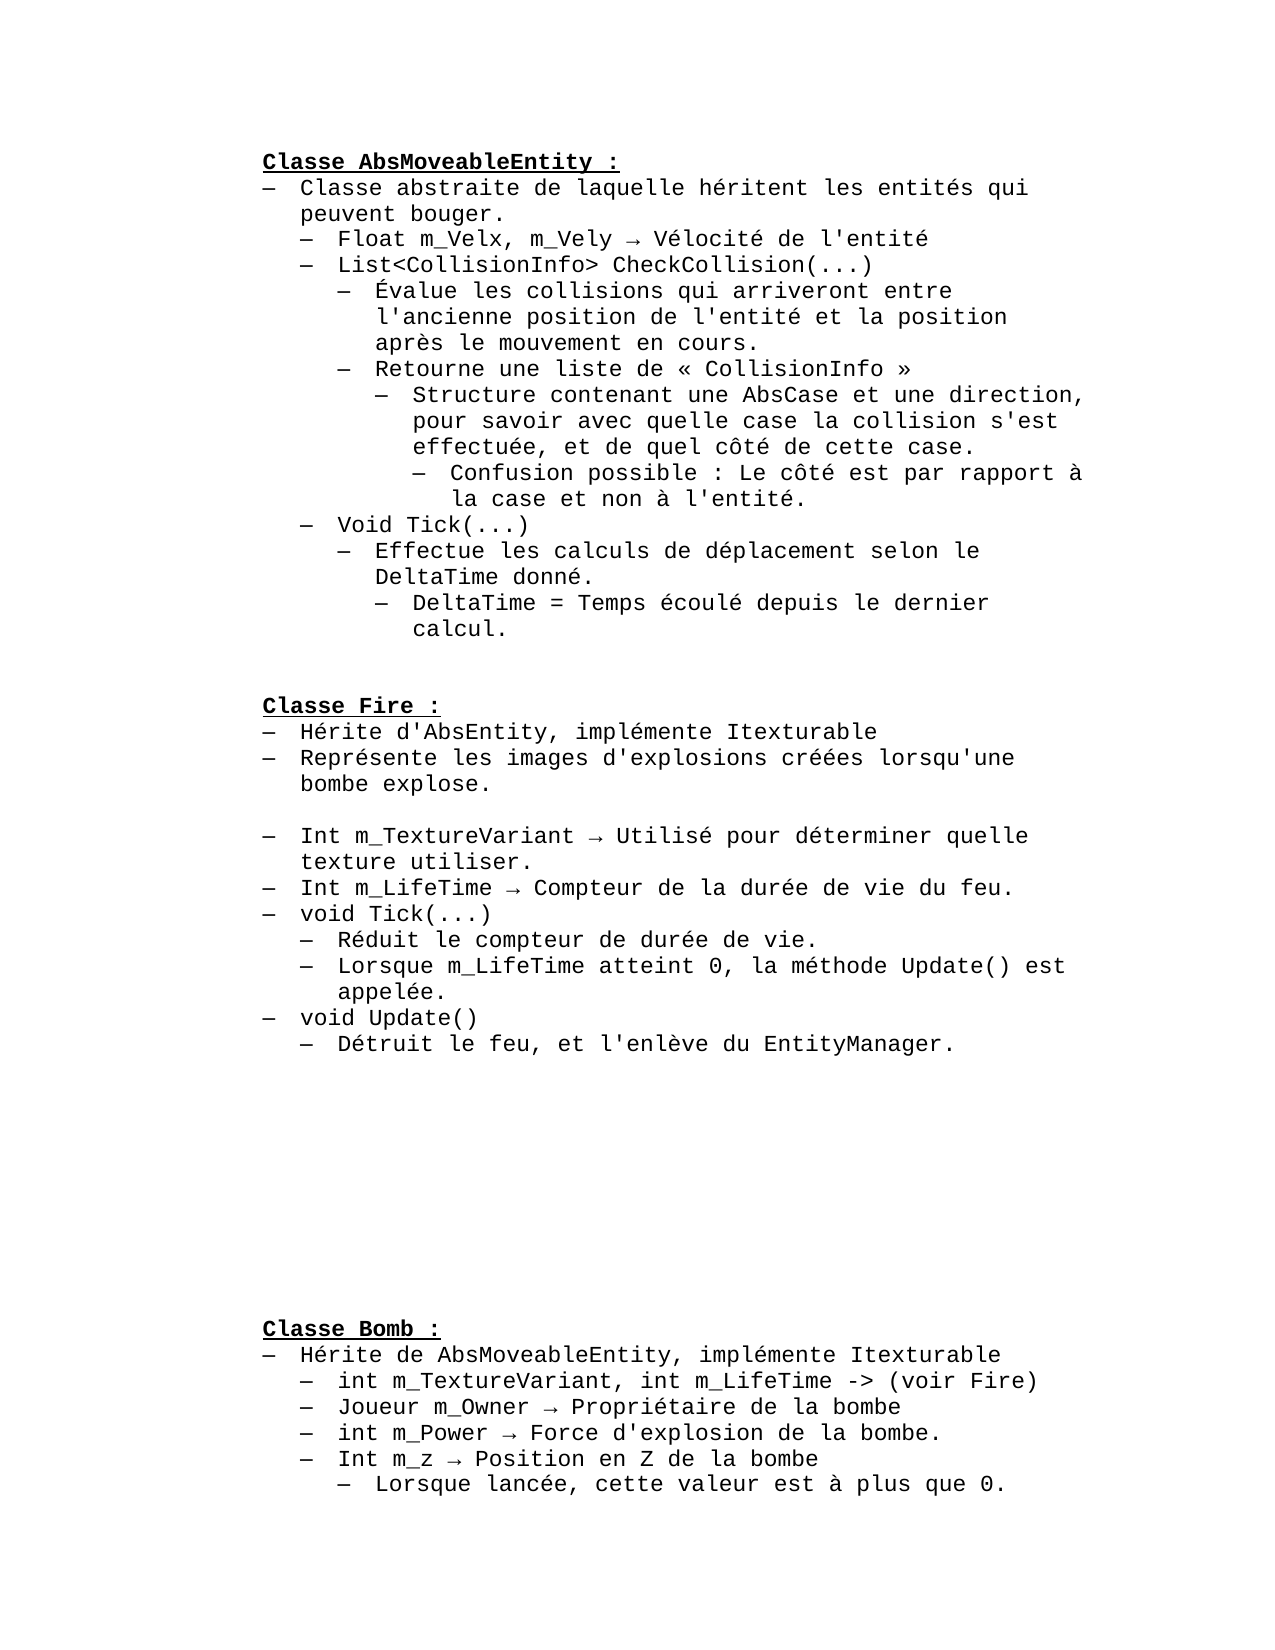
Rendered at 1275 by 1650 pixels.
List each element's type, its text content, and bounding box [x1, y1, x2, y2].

list Int m_LifeTime → Compteur de la durée de vie du feu. [262, 876, 1087, 902]
list Détruit le feu, et l'enlève du EntityManager. [300, 1032, 1087, 1058]
list Hérite d'AbsEntity, implémente Itexturable [262, 721, 1087, 747]
list Effectue les calculs de déplacement selon le DeltaTime donné. [337, 539, 1087, 591]
list Int m_TextureVariant → Utilisé pour déterminer quelle texture utiliser. [262, 824, 1087, 876]
list void Update() [262, 1006, 1087, 1032]
list Lorsque lancée, cette valeur est à plus que 0. [337, 1473, 1087, 1499]
list Hérite de AbsMoveableEntity, implémente Itexturable [262, 1343, 1087, 1369]
list Retourne une liste de « CollisionInfo » [337, 357, 1087, 383]
list Classe AbsMoveableEntity : [225, 150, 1087, 176]
list Float m_Velx, m_Vely → Vélocité de l'entité [300, 228, 1087, 254]
list Int m_z → Position en Z de la bombe [300, 1447, 1087, 1473]
list Confusion possible : Le côté est par rapport à la case et non à l'entité. [412, 461, 1087, 513]
list Classe Fire : [225, 695, 1087, 721]
list Évalue les collisions qui arriveront entre l'ancienne position de l'entité et la position après le mouvement en cours. [337, 280, 1087, 357]
list Lorsque m_LifeTime atteint 0, la méthode Update() est appelée. [300, 954, 1087, 1006]
list Structure contenant une AbsCase et une direction, pour savoir avec quelle case la collision s'est effectuée, et de quel côté de cette case. [375, 383, 1087, 461]
list void Tick(...) [262, 902, 1087, 928]
list Void Tick(...) [300, 513, 1087, 539]
list Classe Bomb : [225, 1317, 1087, 1343]
list int m_Power → Force d'explosion de la bombe. [300, 1421, 1087, 1447]
list Joueur m_Owner → Propriétaire de la bombe [300, 1395, 1087, 1421]
list DeltaTime = Temps écoulé depuis le dernier calcul. [375, 591, 1087, 643]
list Représente les images d'explosions créées lorsqu'une bombe explose. [262, 747, 1087, 798]
list Classe abstraite de laquelle héritent les entités qui peuvent bouger. [262, 176, 1087, 228]
list List<CollisionInfo> CheckCollision(...) [300, 254, 1087, 280]
list int m_TextureVariant, int m_LifeTime -> (voir Fire) [300, 1369, 1087, 1395]
list Réduit le compteur de durée de vie. [300, 928, 1087, 954]
